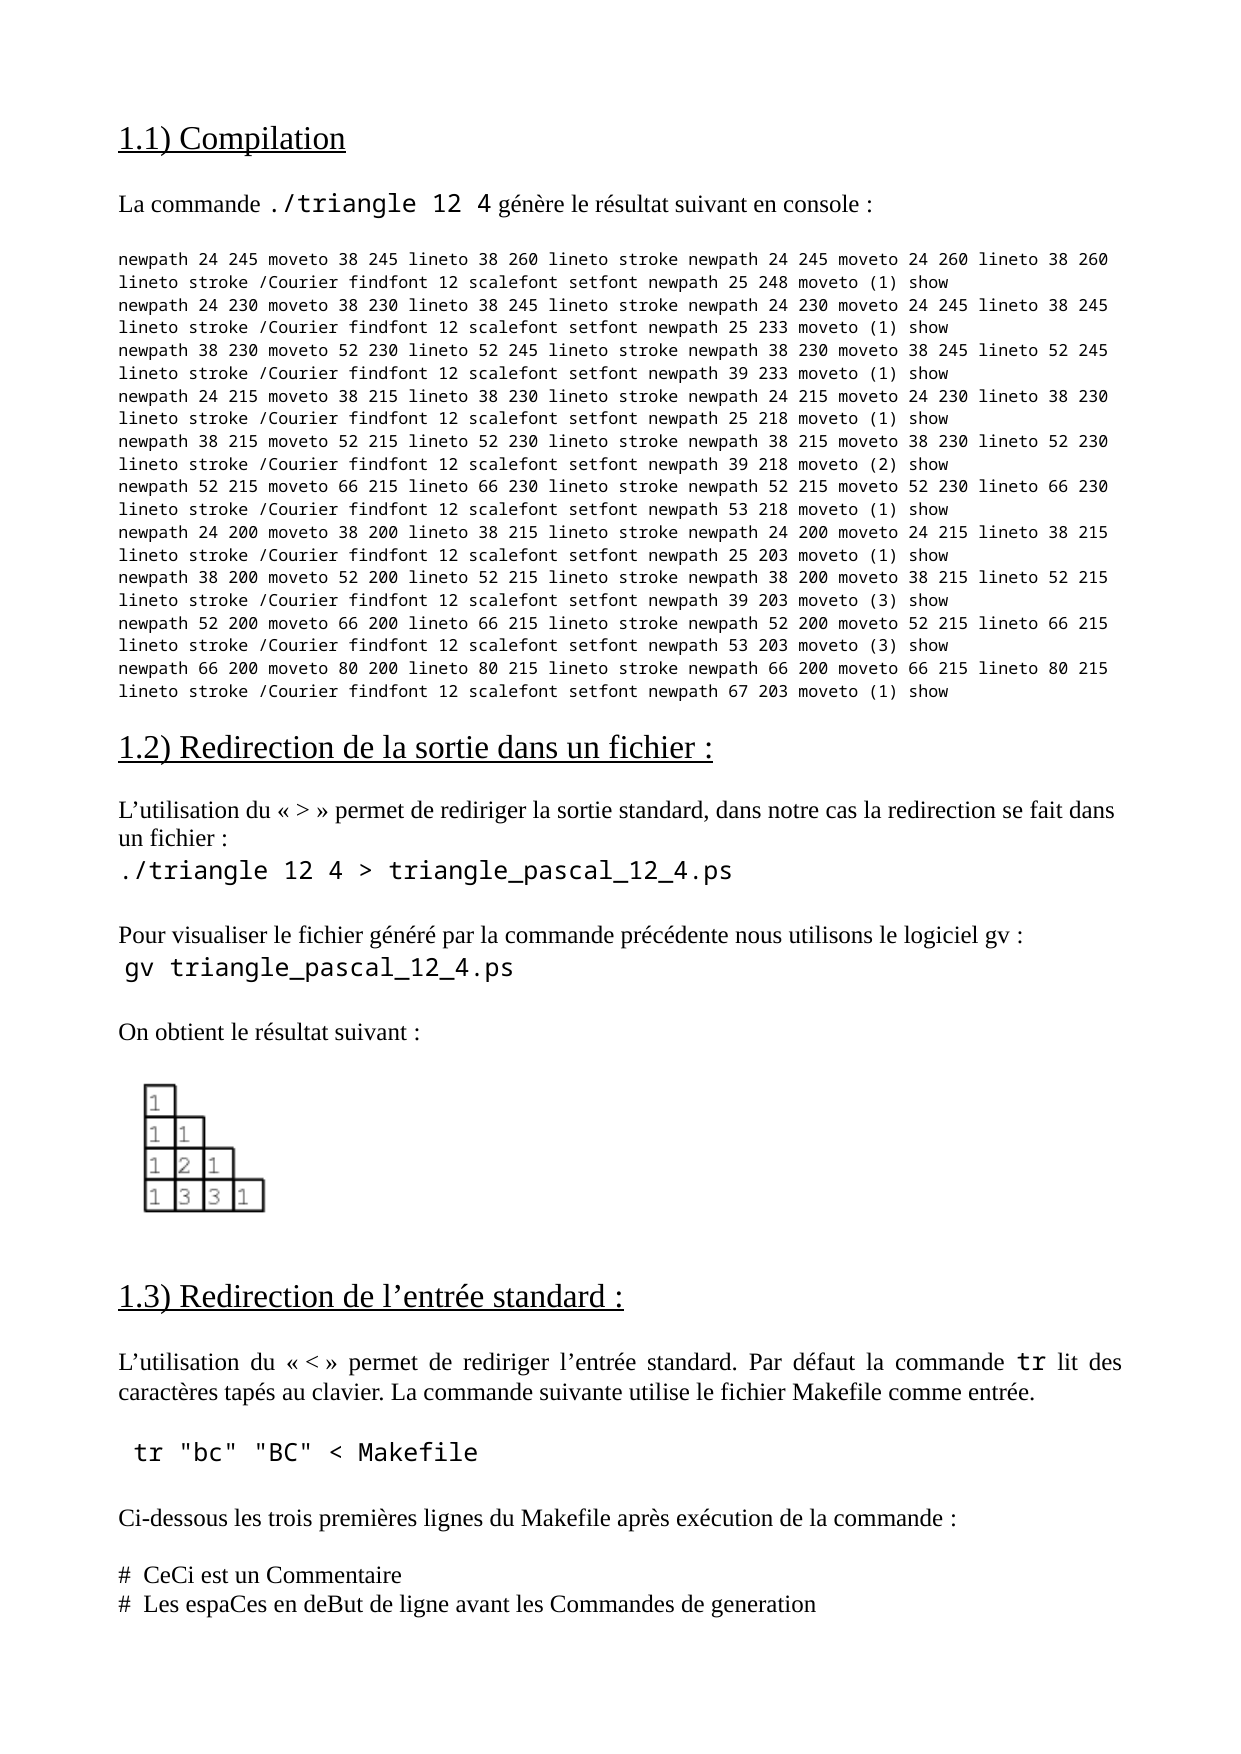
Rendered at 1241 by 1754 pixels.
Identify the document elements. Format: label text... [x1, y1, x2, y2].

text Ci-dessous les trois premières lignes du Makefile après exécution de la commande : [118, 1503, 1122, 1532]
text 1.1) Compilation [118, 118, 1122, 156]
text newpath 66 200 moveto 80 200 lineto 80 215 lineto stroke newpath 66 200 moveto 66 215 lineto 80 215 lineto stroke /Courier findfont 12 scalefont setfont newpath 67 203 moveto (1) show [118, 657, 1122, 702]
text Pour visualiser le fichier généré par la commande précédente nous utilisons le logiciel gv : [118, 920, 1122, 949]
text # Les espaCes en deBut de ligne avant les Commandes de generation [118, 1589, 1122, 1618]
text newpath 38 230 moveto 52 230 lineto 52 245 lineto stroke newpath 38 230 moveto 38 245 lineto 52 245 lineto stroke /Courier findfont 12 scalefont setfont newpath 39 233 moveto (1) show [118, 339, 1122, 384]
text newpath 24 230 moveto 38 230 lineto 38 245 lineto stroke newpath 24 230 moveto 24 245 lineto 38 245 lineto stroke /Courier findfont 12 scalefont setfont newpath 25 233 moveto (1) show [118, 293, 1122, 339]
text tr "bc" "BC" < Makefile [118, 1435, 1122, 1469]
picture [130, 1053, 288, 1236]
text gv triangle_pascal_12_4.ps [118, 949, 1122, 983]
text ./triangle 12 4 > triangle_pascal_12_4.ps [118, 852, 1122, 886]
text newpath 52 215 moveto 66 215 lineto 66 230 lineto stroke newpath 52 215 moveto 52 230 lineto 66 230 lineto stroke /Courier findfont 12 scalefont setfont newpath 53 218 moveto (1) show [118, 475, 1122, 521]
text newpath 24 245 moveto 38 245 lineto 38 260 lineto stroke newpath 24 245 moveto 24 260 lineto 38 260 lineto stroke /Courier findfont 12 scalefont setfont newpath 25 248 moveto (1) show [118, 248, 1122, 293]
text On obtient le résultat suivant : [118, 1017, 1122, 1046]
text # CeCi est un Commentaire [118, 1560, 1122, 1589]
text newpath 24 215 moveto 38 215 lineto 38 230 lineto stroke newpath 24 215 moveto 24 230 lineto 38 230 lineto stroke /Courier findfont 12 scalefont setfont newpath 25 218 moveto (1) show [118, 384, 1122, 430]
text newpath 52 200 moveto 66 200 lineto 66 215 lineto stroke newpath 52 200 moveto 52 215 lineto 66 215 lineto stroke /Courier findfont 12 scalefont setfont newpath 53 203 moveto (3) show [118, 611, 1122, 657]
text 1.2) Redirection de la sortie dans un fichier : [118, 728, 1122, 766]
text newpath 24 200 moveto 38 200 lineto 38 215 lineto stroke newpath 24 200 moveto 24 215 lineto 38 215 lineto stroke /Courier findfont 12 scalefont setfont newpath 25 203 moveto (1) show [118, 521, 1122, 566]
text newpath 38 215 moveto 52 215 lineto 52 230 lineto stroke newpath 38 215 moveto 38 230 lineto 52 230 lineto stroke /Courier findfont 12 scalefont setfont newpath 39 218 moveto (2) show [118, 430, 1122, 475]
text La commande ./triangle 12 4 génère le résultat suivant en console : [118, 185, 1122, 219]
text L’utilisation du « < » permet de rediriger l’entrée standard. Par défaut la commande tr lit des caractères tapés au clavier. La commande suivante utilise le fichier Makefile comme entrée. [118, 1343, 1122, 1406]
text L’utilisation du « > » permet de rediriger la sortie standard, dans notre cas la redirection se fait dans un fichier : [118, 795, 1122, 852]
text newpath 38 200 moveto 52 200 lineto 52 215 lineto stroke newpath 38 200 moveto 38 215 lineto 52 215 lineto stroke /Courier findfont 12 scalefont setfont newpath 39 203 moveto (3) show [118, 566, 1122, 611]
text 1.3) Redirection de l’entrée standard : [118, 1276, 1122, 1314]
